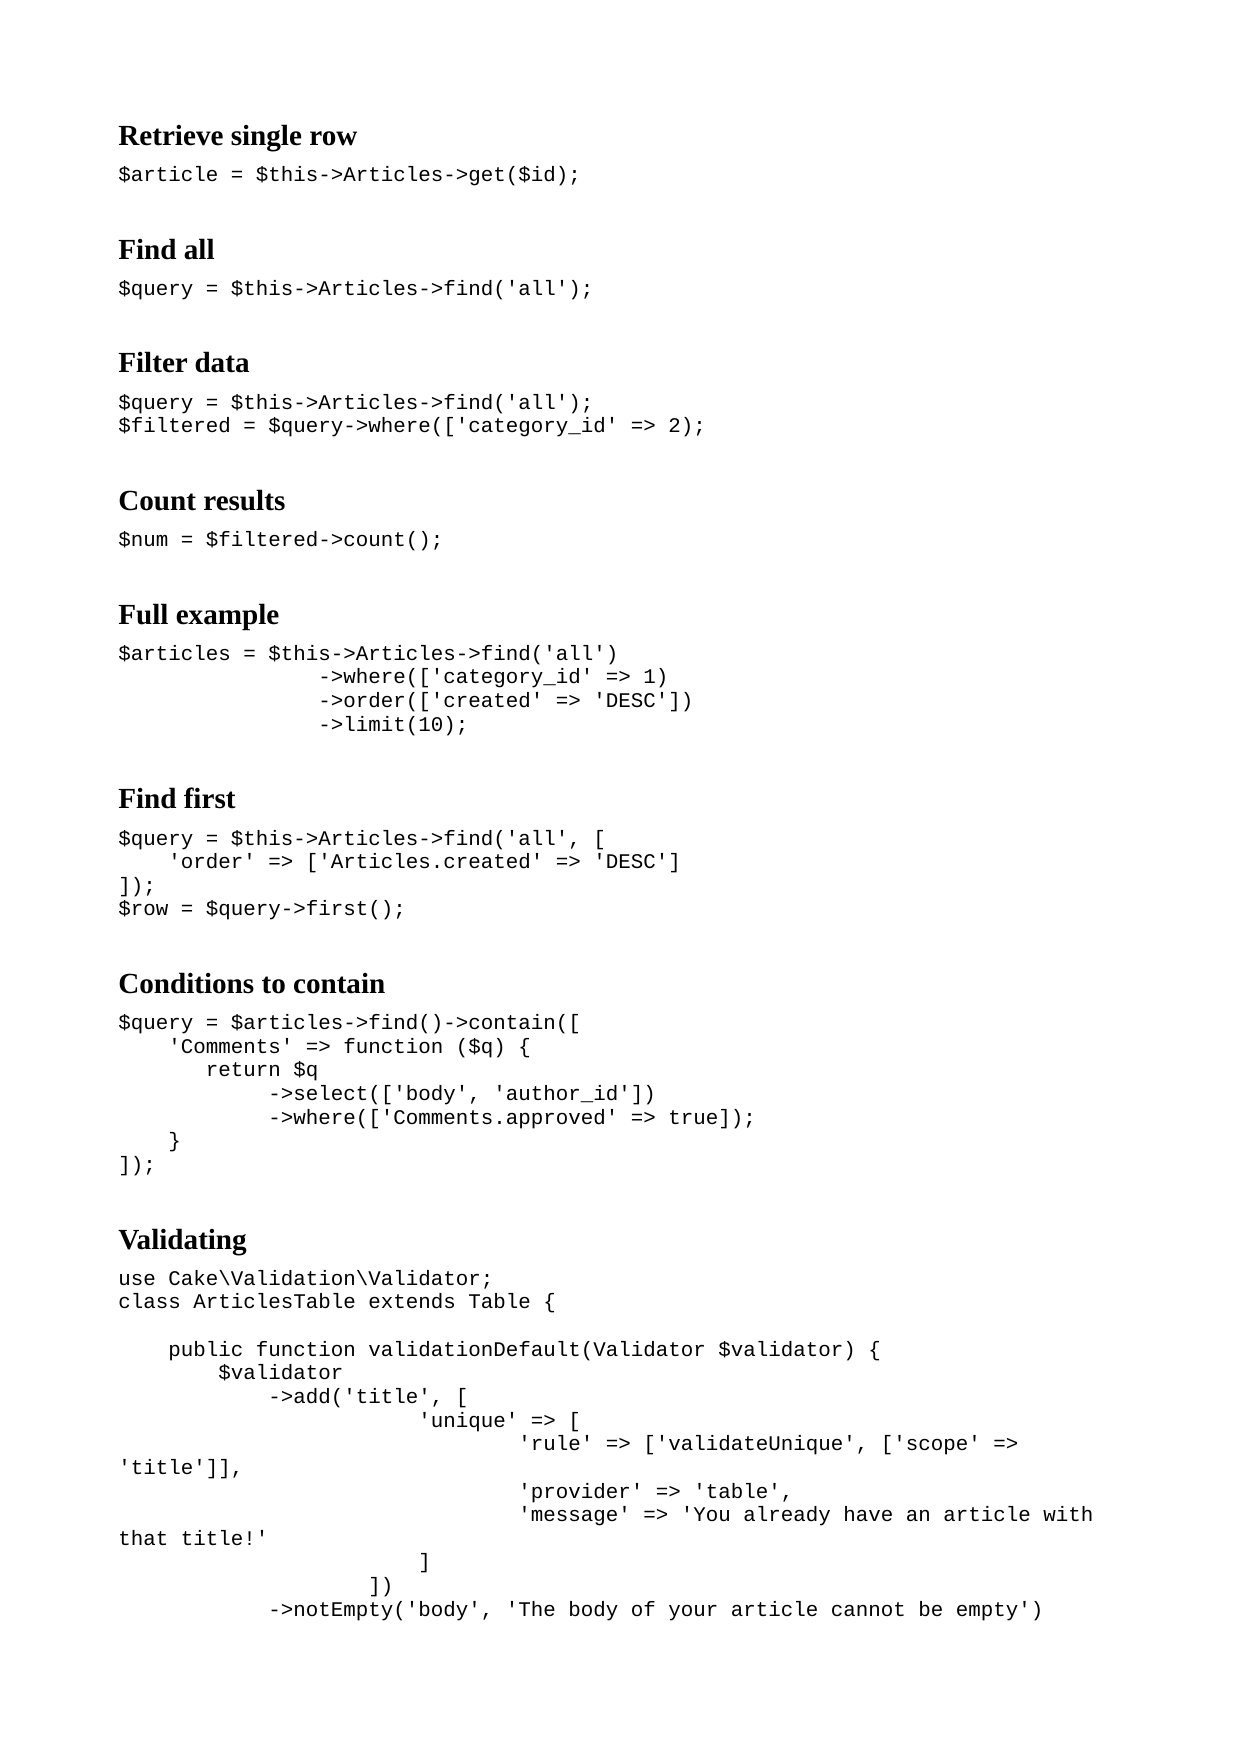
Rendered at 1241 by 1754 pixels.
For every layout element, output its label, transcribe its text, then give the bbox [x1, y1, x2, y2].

text class ArticlesTable extends Table { [118, 1291, 1122, 1315]
text ->where(['category_id' => 1) [118, 666, 1122, 690]
text $row = $query->first(); [118, 898, 1122, 922]
text 'order' => ['Articles.created' => 'DESC'] [118, 851, 1122, 875]
text ->select(['body', 'author_id']) [118, 1083, 1122, 1107]
text ] [118, 1552, 1122, 1575]
text $filtered = $query->where(['category_id' => 2); [118, 415, 1122, 439]
text ->limit(10); [118, 714, 1122, 737]
subtitle Find first [118, 781, 1122, 815]
text 'unique' => [ [118, 1410, 1122, 1433]
text $query = $this->Articles->find('all'); [118, 392, 1122, 415]
text $query = $this->Articles->find('all', [ [118, 827, 1122, 851]
text ]); [118, 1154, 1122, 1178]
text 'message' => 'You already have an article with that title!' [118, 1504, 1122, 1552]
text 'provider' => 'table', [118, 1481, 1122, 1504]
text ]) [118, 1575, 1122, 1599]
subtitle Conditions to contain [118, 966, 1122, 1000]
text ]); [118, 875, 1122, 898]
text return $q [118, 1059, 1122, 1083]
text $article = $this->Articles->get($id); [118, 164, 1122, 188]
text $validator [118, 1362, 1122, 1386]
text } [118, 1130, 1122, 1154]
subtitle Validating [118, 1222, 1122, 1255]
text ->notEmpty('body', 'The body of your article cannot be empty') [118, 1599, 1122, 1622]
subtitle Count results [118, 483, 1122, 517]
text $query = $this->Articles->find('all'); [118, 278, 1122, 302]
text $query = $articles->find()->contain([ [118, 1012, 1122, 1036]
text $articles = $this->Articles->find('all') [118, 643, 1122, 666]
text ->add('title', [ [118, 1386, 1122, 1410]
subtitle Find all [118, 232, 1122, 265]
text ->order(['created' => 'DESC']) [118, 690, 1122, 714]
text 'Comments' => function ($q) { [118, 1036, 1122, 1059]
text use Cake\Validation\Validator; [118, 1268, 1122, 1291]
subtitle Filter data [118, 346, 1122, 379]
text 'rule' => ['validateUnique', ['scope' => 'title']], [118, 1433, 1122, 1481]
text ->where(['Comments.approved' => true]); [118, 1107, 1122, 1130]
text public function validationDefault(Validator $validator) { [118, 1339, 1122, 1362]
text $num = $filtered->count(); [118, 529, 1122, 553]
subtitle Retrieve single row [118, 118, 1122, 152]
subtitle Full example [118, 597, 1122, 630]
